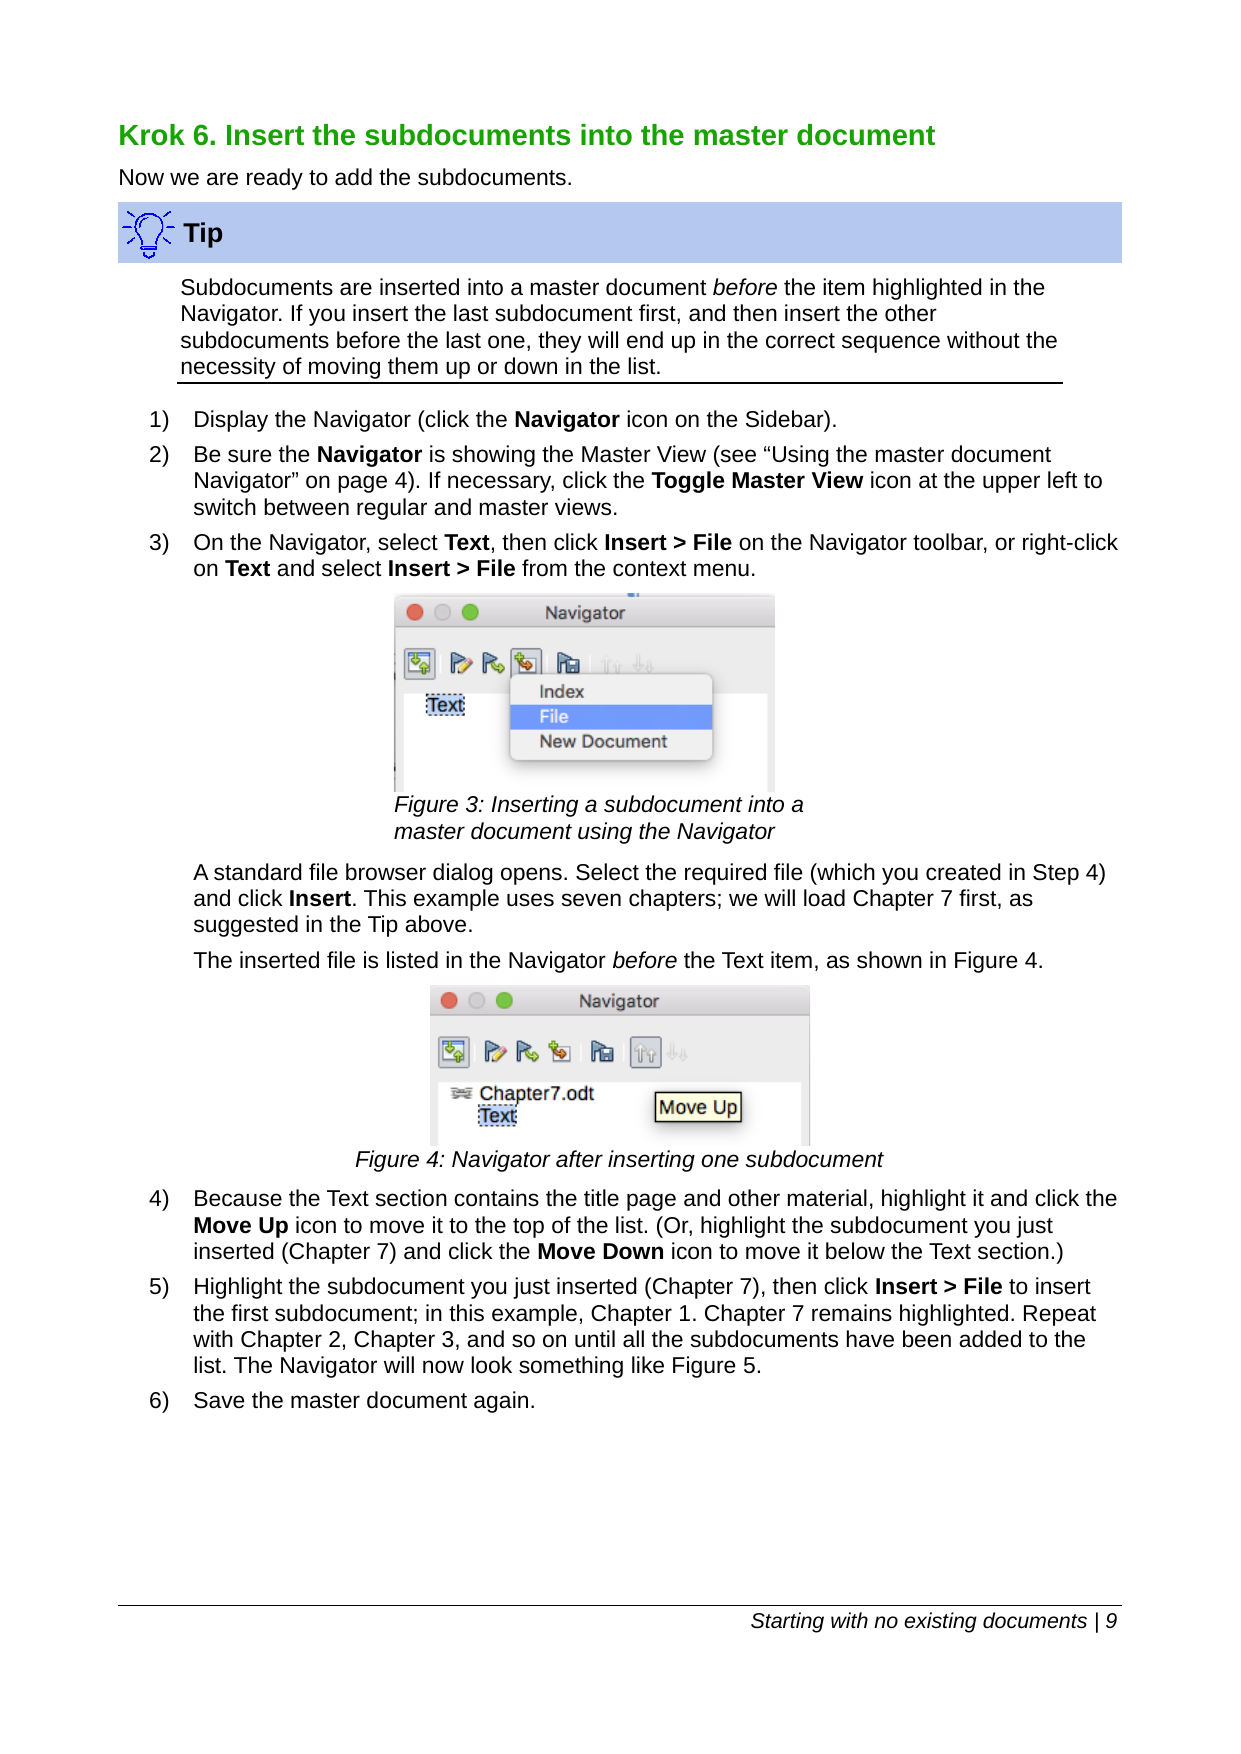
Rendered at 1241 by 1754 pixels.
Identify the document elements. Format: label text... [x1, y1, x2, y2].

list Highlight the subdocument you just inserted (Chapter 7), then click Insert > File to insert the first subdocument; in this example, Chapter 1. Chapter 7 remains highlighted. Repeat with Chapter 2, Chapter 3, and so on until all the subdocuments have been added to the list. The Navigator will now look something like Figure 5. [169, 1273, 1122, 1378]
list The inserted file is listed in the Navigator before the Text item, as shown in Figure 4. [193, 947, 1122, 973]
picture [393, 593, 775, 792]
list A standard file browser dialog opens. Select the required file (which you created in Step 4) and click Insert. This example uses seven chapters; we will load Chapter 7 first, as suggested in the Tip above. [193, 859, 1122, 938]
list Because the Text section contains the title page and other material, highlight it and click the Move Up icon to move it to the top of the list. (Or, highlight the subdocument you just inserted (Chapter 7) and click the Move Down icon to move it below the Text section.) [169, 1185, 1122, 1264]
text Figure 3: Inserting a subdocument into a master document using the Navigator [394, 593, 846, 844]
list Save the master document again. [169, 1387, 1122, 1414]
text Subdocuments are inserted into a master document before the item highlighted in the Navigator. If you insert the last subdocument first, and then insert the other subdocuments before the last one, they will end up in the correct sequence without the necessity of moving them up or down in the list. [177, 271, 1063, 382]
subtitle Tip [118, 202, 1122, 263]
picture [430, 985, 811, 1146]
picture [119, 203, 179, 263]
text Figure 4: Navigator after inserting one subdocument [336, 985, 904, 1172]
text Now we are ready to add the subdocuments. [118, 163, 1122, 190]
list Be sure the Navigator is showing the Master View (see “Using the master document Navigator” on page 4). If necessary, click the Toggle Master View icon at the upper left to switch between regular and master views. [169, 441, 1122, 520]
subtitle Krok 6. Insert the subdocuments into the master document [118, 118, 1122, 152]
list Display the Navigator (click the Navigator icon on the Sidebar). [169, 406, 1122, 432]
list On the Navigator, select Text, then click Insert > File on the Navigator toolbar, or right-click on Text and select Insert > File from the context menu. [169, 529, 1122, 581]
